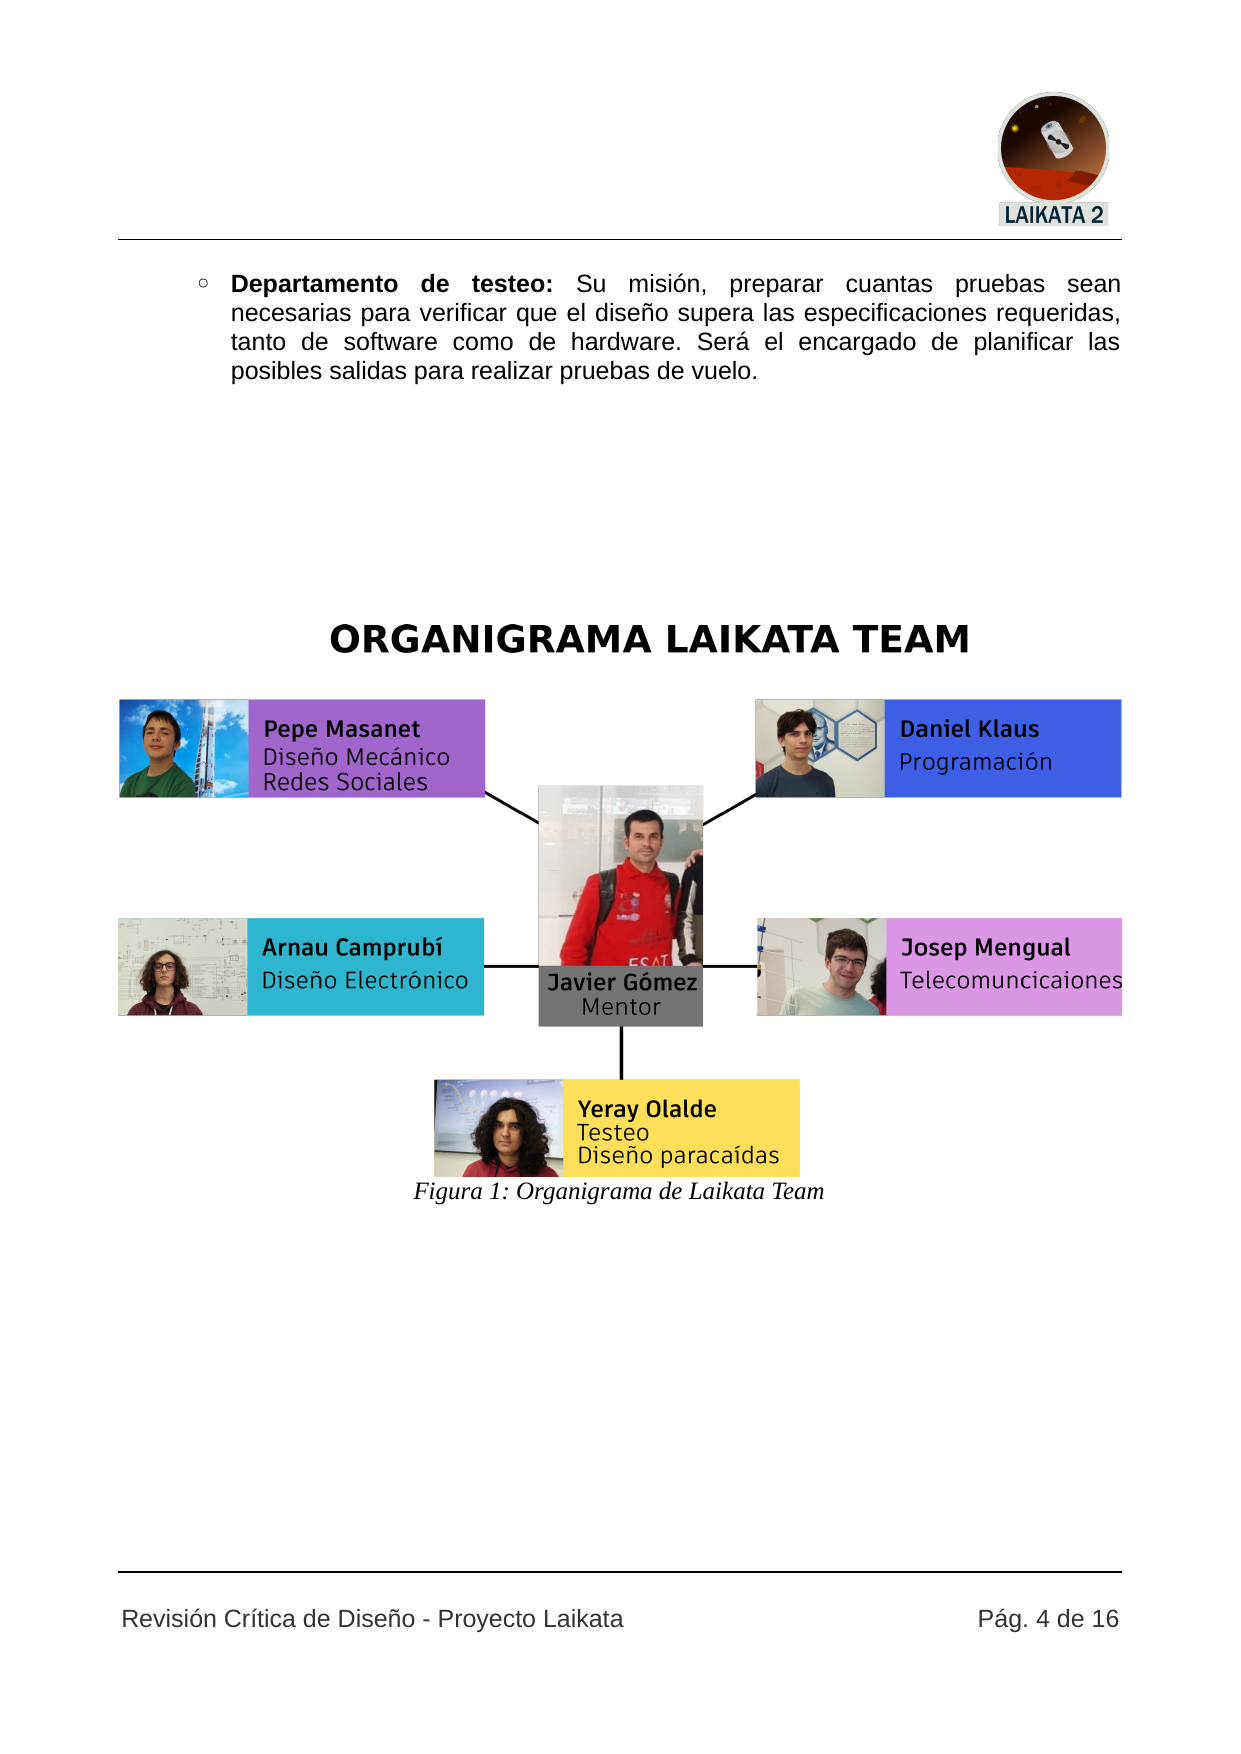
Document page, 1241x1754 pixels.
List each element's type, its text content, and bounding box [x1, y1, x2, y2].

list Departamento de testeo: Su misión, preparar cuantas pruebas sean necesarias para verificar que el diseño supera las especificaciones requeridas, tanto de software como de hardware. Será el encargado de planificar las posibles salidas para realizar pruebas de vuelo. [193, 269, 1122, 384]
text Figura 1: Organigrama de Laikata Team [118, 1177, 1122, 1205]
picture [118, 624, 1123, 1177]
picture [997, 92, 1110, 226]
